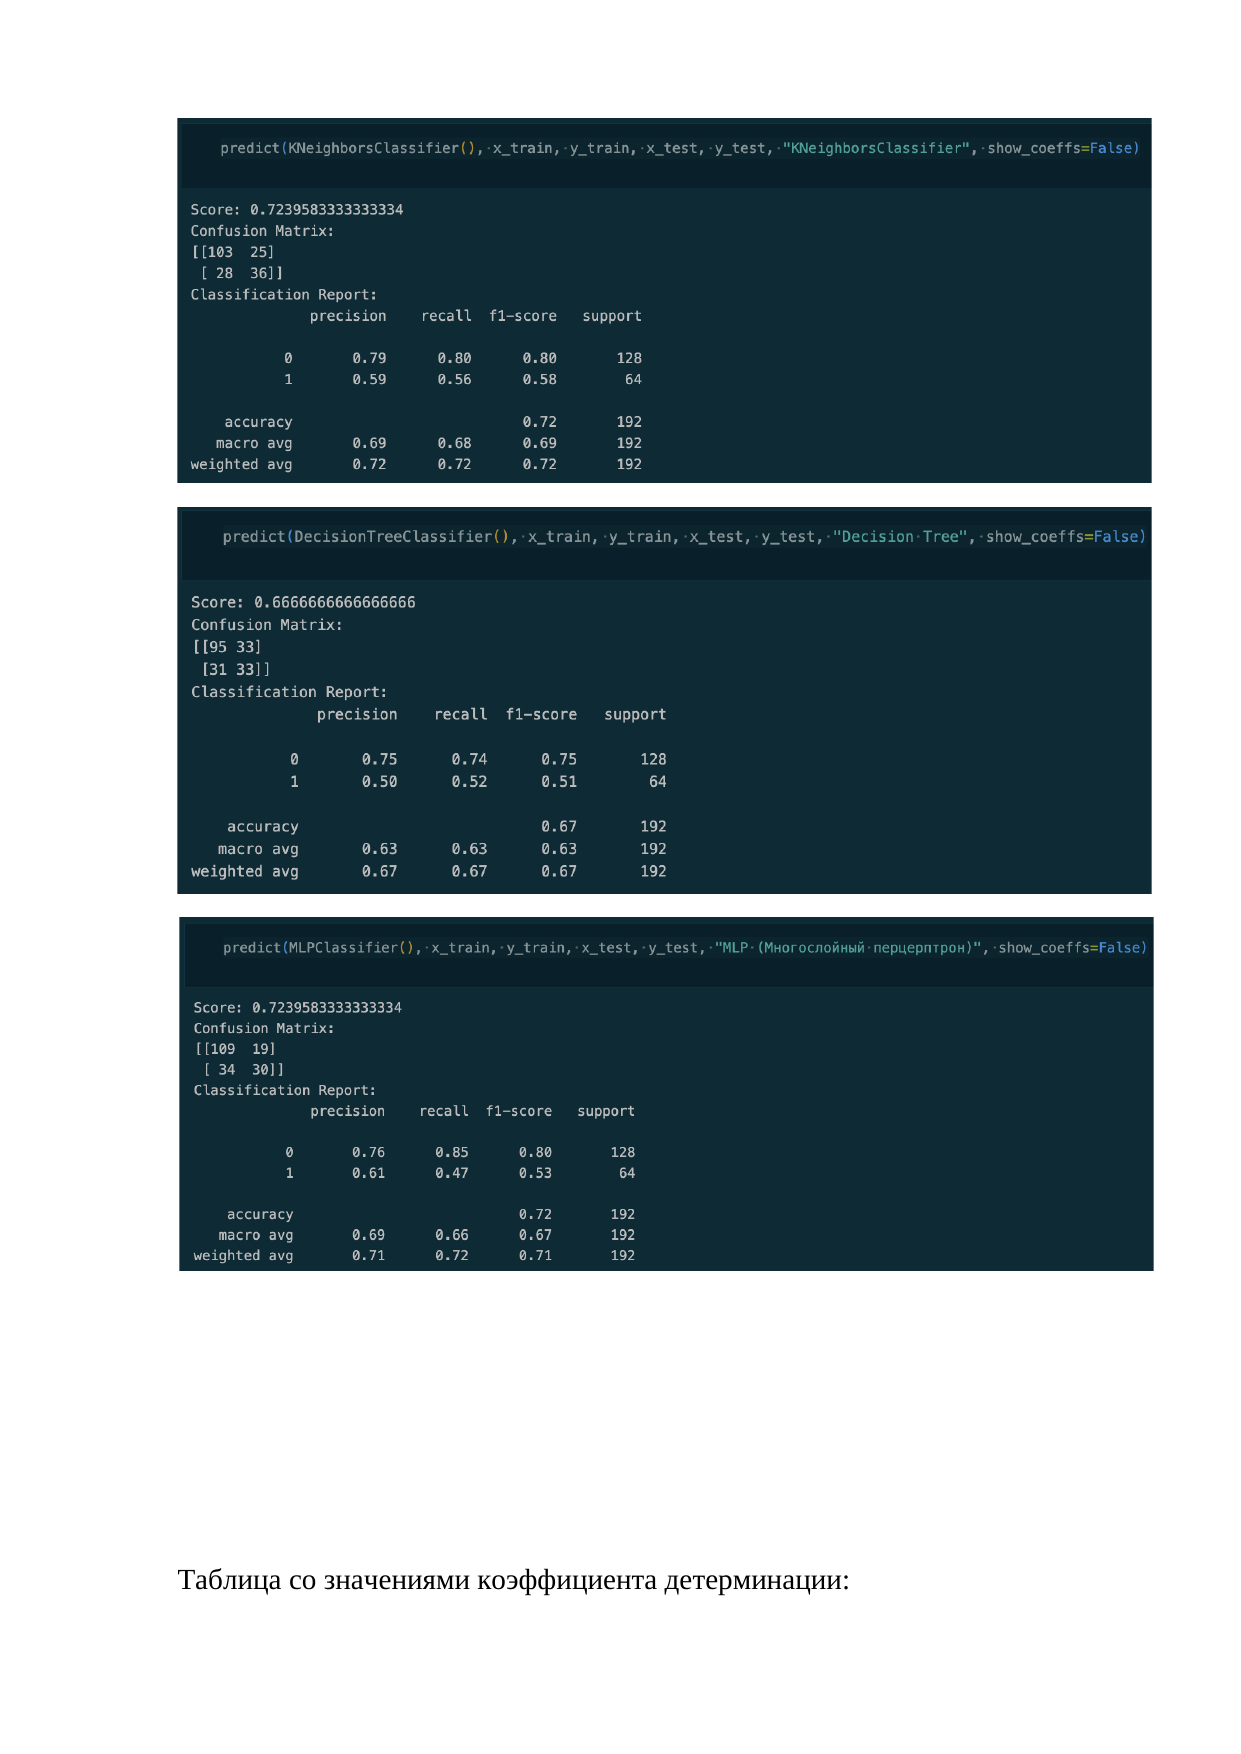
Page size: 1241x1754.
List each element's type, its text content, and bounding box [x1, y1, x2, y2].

text Таблица со значениями коэффициента детерминации: [177, 1562, 1152, 1596]
picture [177, 507, 1152, 894]
picture [179, 917, 1154, 1271]
picture [177, 118, 1152, 483]
